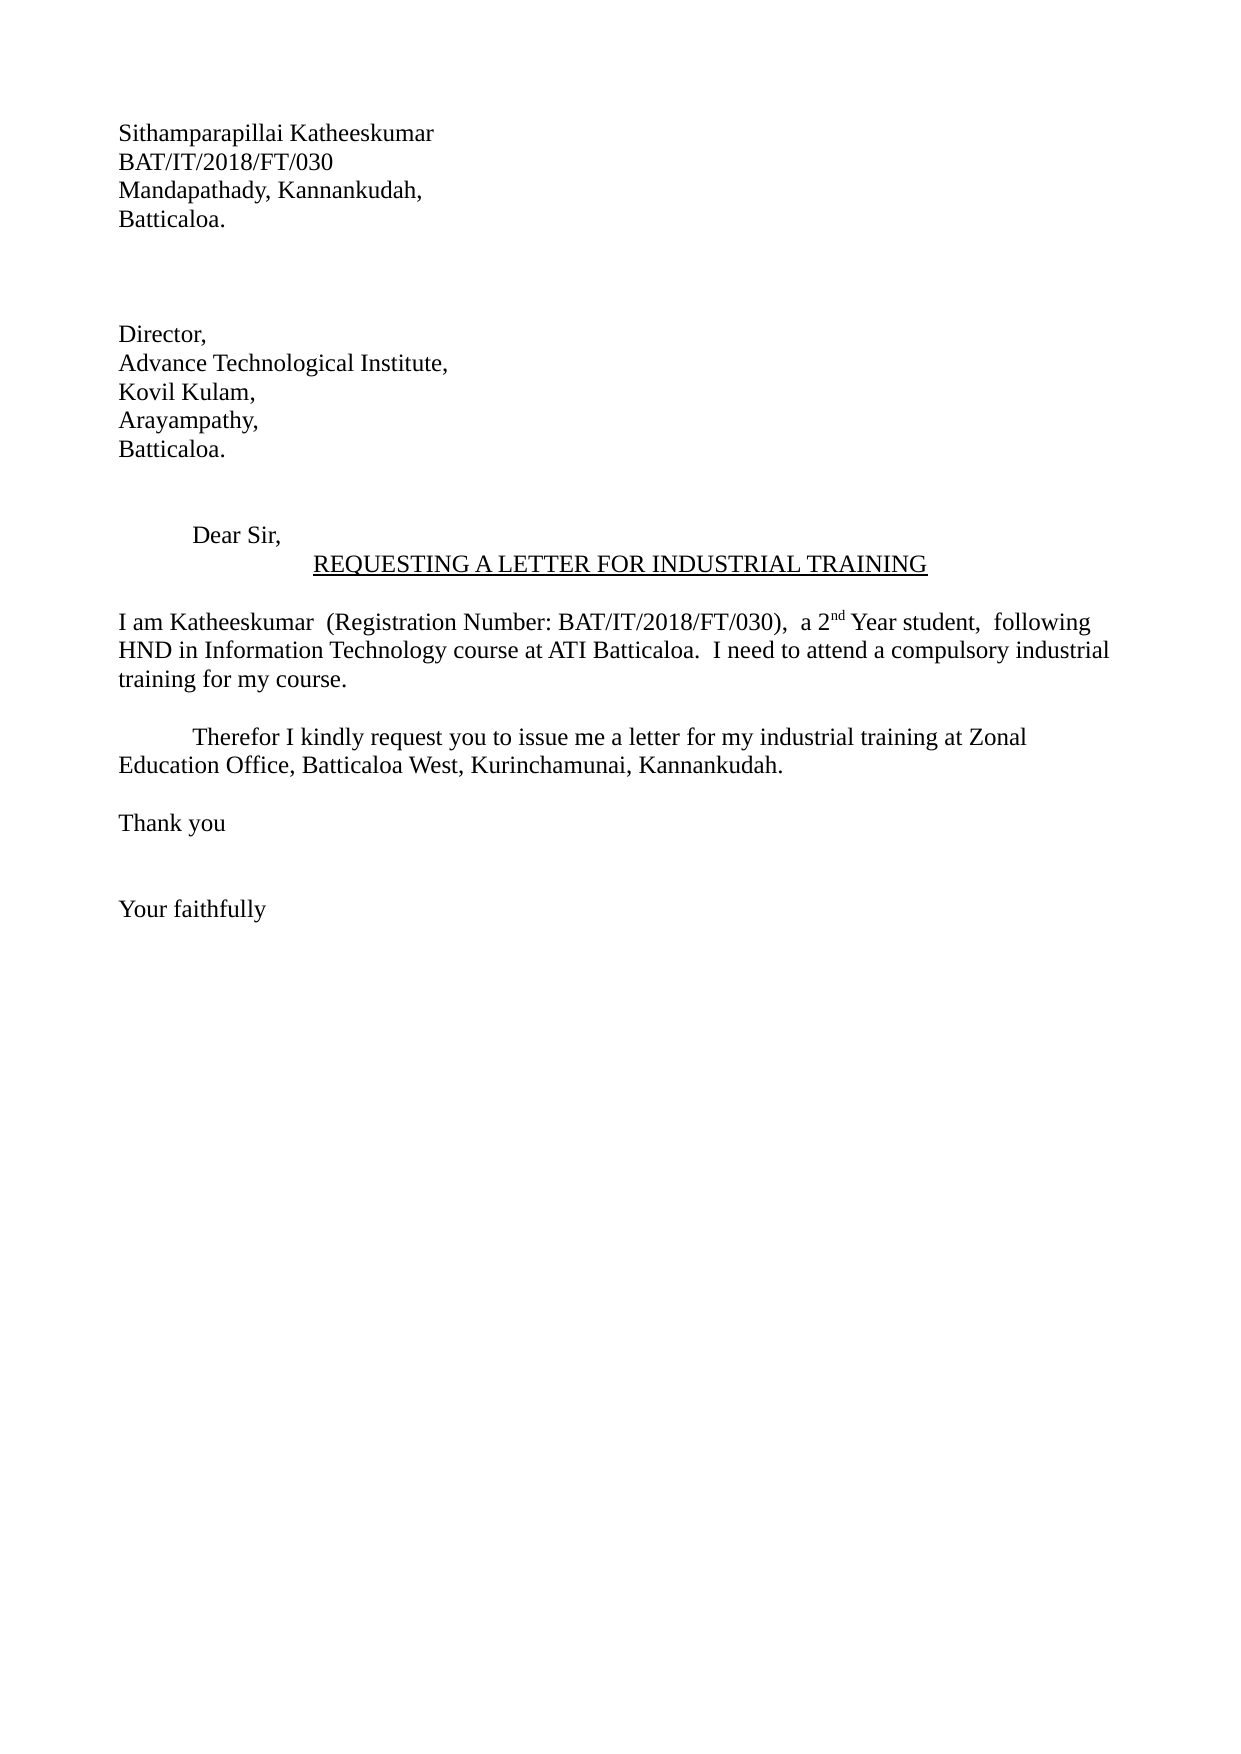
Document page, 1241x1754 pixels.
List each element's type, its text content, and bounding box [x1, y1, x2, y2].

text Batticaloa. [118, 434, 1122, 463]
text Batticaloa. [118, 204, 1122, 233]
text Kovil Kulam, [118, 377, 1122, 406]
text Advance Technological Institute, [118, 348, 1122, 377]
text REQUESTING A LETTER FOR INDUSTRIAL TRAINING [118, 549, 1122, 578]
text Your faithfully [118, 894, 1122, 923]
text Mandapathady, Kannankudah, [118, 176, 1122, 204]
text Dear Sir, [118, 521, 1122, 549]
text Sithamparapillai Katheeskumar [118, 118, 1122, 147]
text Director, [118, 319, 1122, 348]
text I am Katheeskumar (Registration Number: BAT/IT/2018/FT/030), a 2nd Year student, following HND in Information Technology course at ATI Batticaloa. I need to attend a compulsory industrial training for my course. [118, 607, 1122, 693]
text Thank you [118, 808, 1122, 837]
text Therefor I kindly request you to issue me a letter for my industrial training at Zonal Education Office, Batticaloa West, Kurinchamunai, Kannankudah. [118, 722, 1122, 779]
text BAT/IT/2018/FT/030 [118, 147, 1122, 176]
text Arayampathy, [118, 406, 1122, 434]
